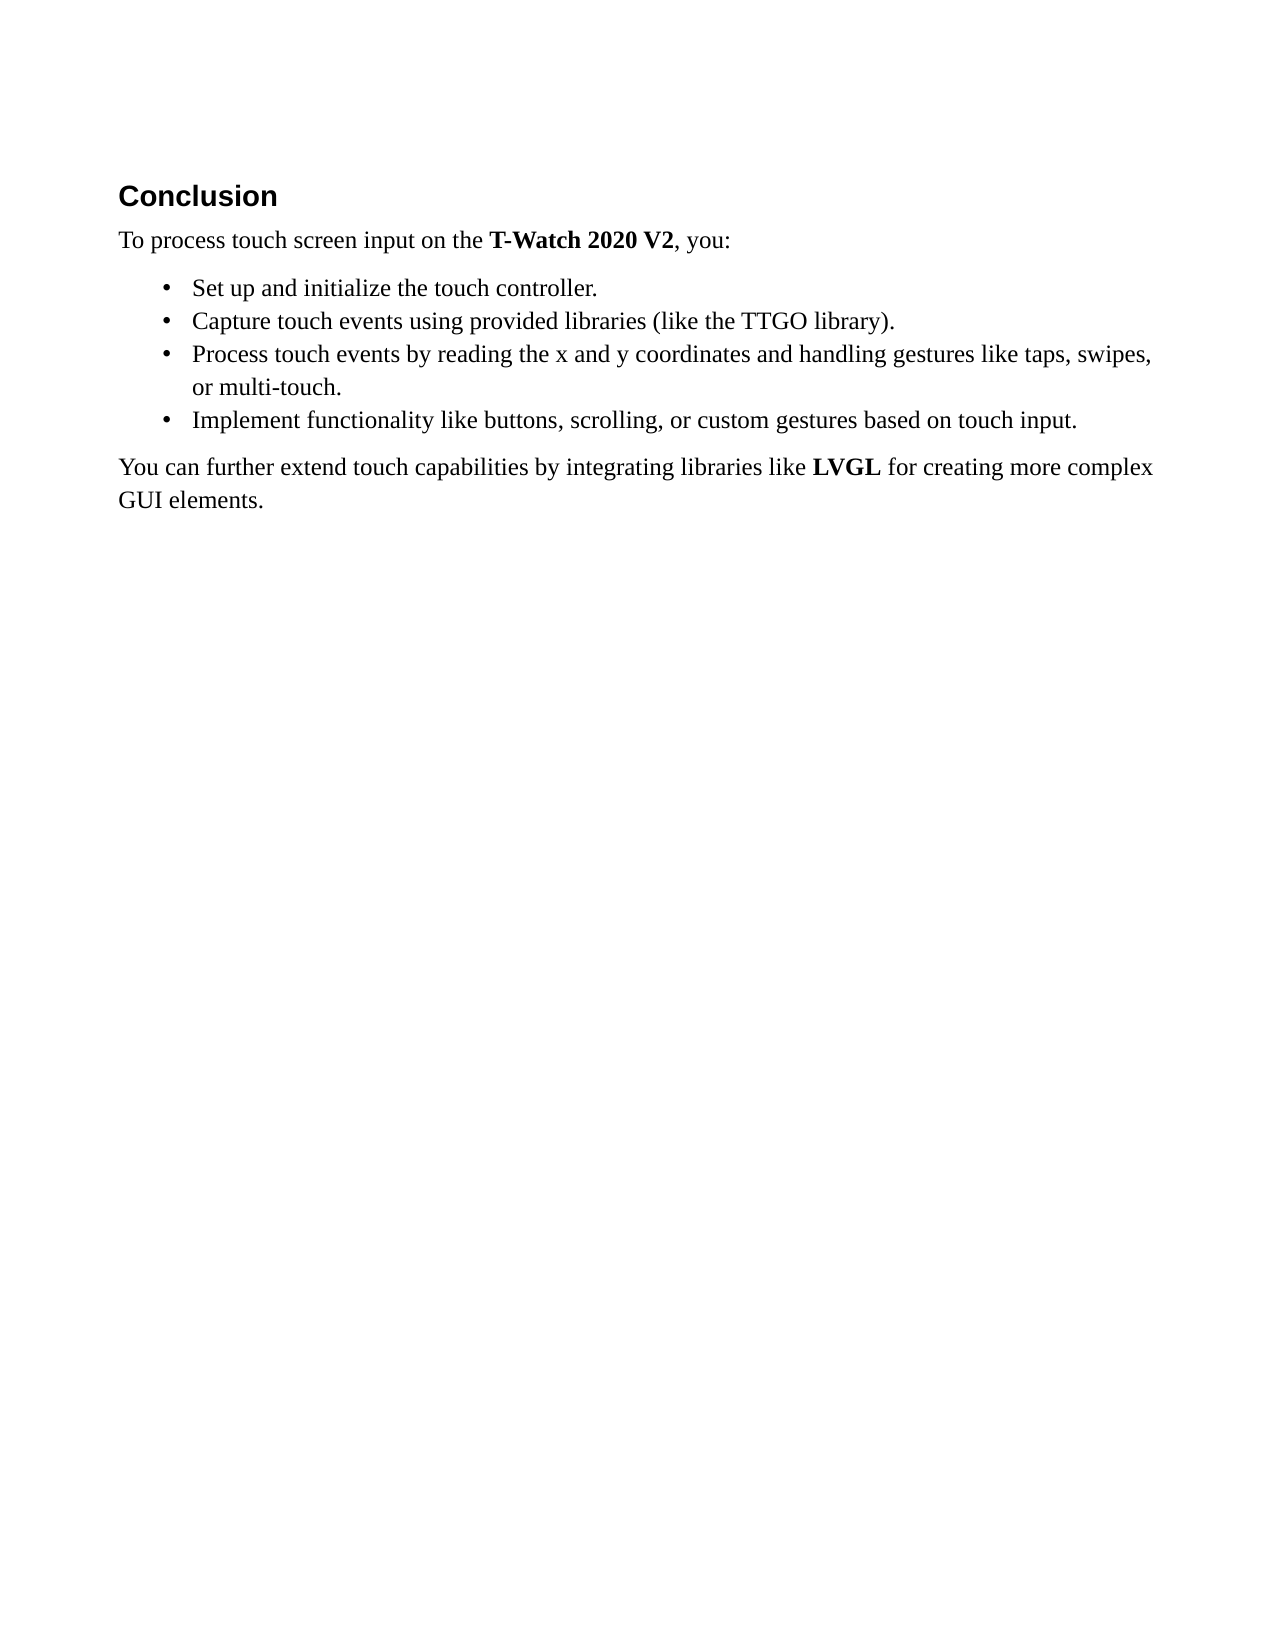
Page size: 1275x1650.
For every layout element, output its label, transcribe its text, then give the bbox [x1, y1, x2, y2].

list Process touch events by reading the x and y coordinates and handling gestures like taps, swipes, or multi-touch. [162, 339, 1157, 401]
subtitle Conclusion [118, 179, 1157, 213]
text To process touch screen input on the T-Watch 2020 V2, you: [118, 225, 1157, 254]
list Set up and initialize the touch controller. [162, 273, 1157, 302]
list Implement functionality like buttons, scrolling, or custom gestures based on touch input. [162, 405, 1157, 434]
list Capture touch events using provided libraries (like the TTGO library). [162, 306, 1157, 334]
text You can further extend touch capabilities by integrating libraries like LVGL for creating more complex GUI elements. [118, 452, 1157, 514]
